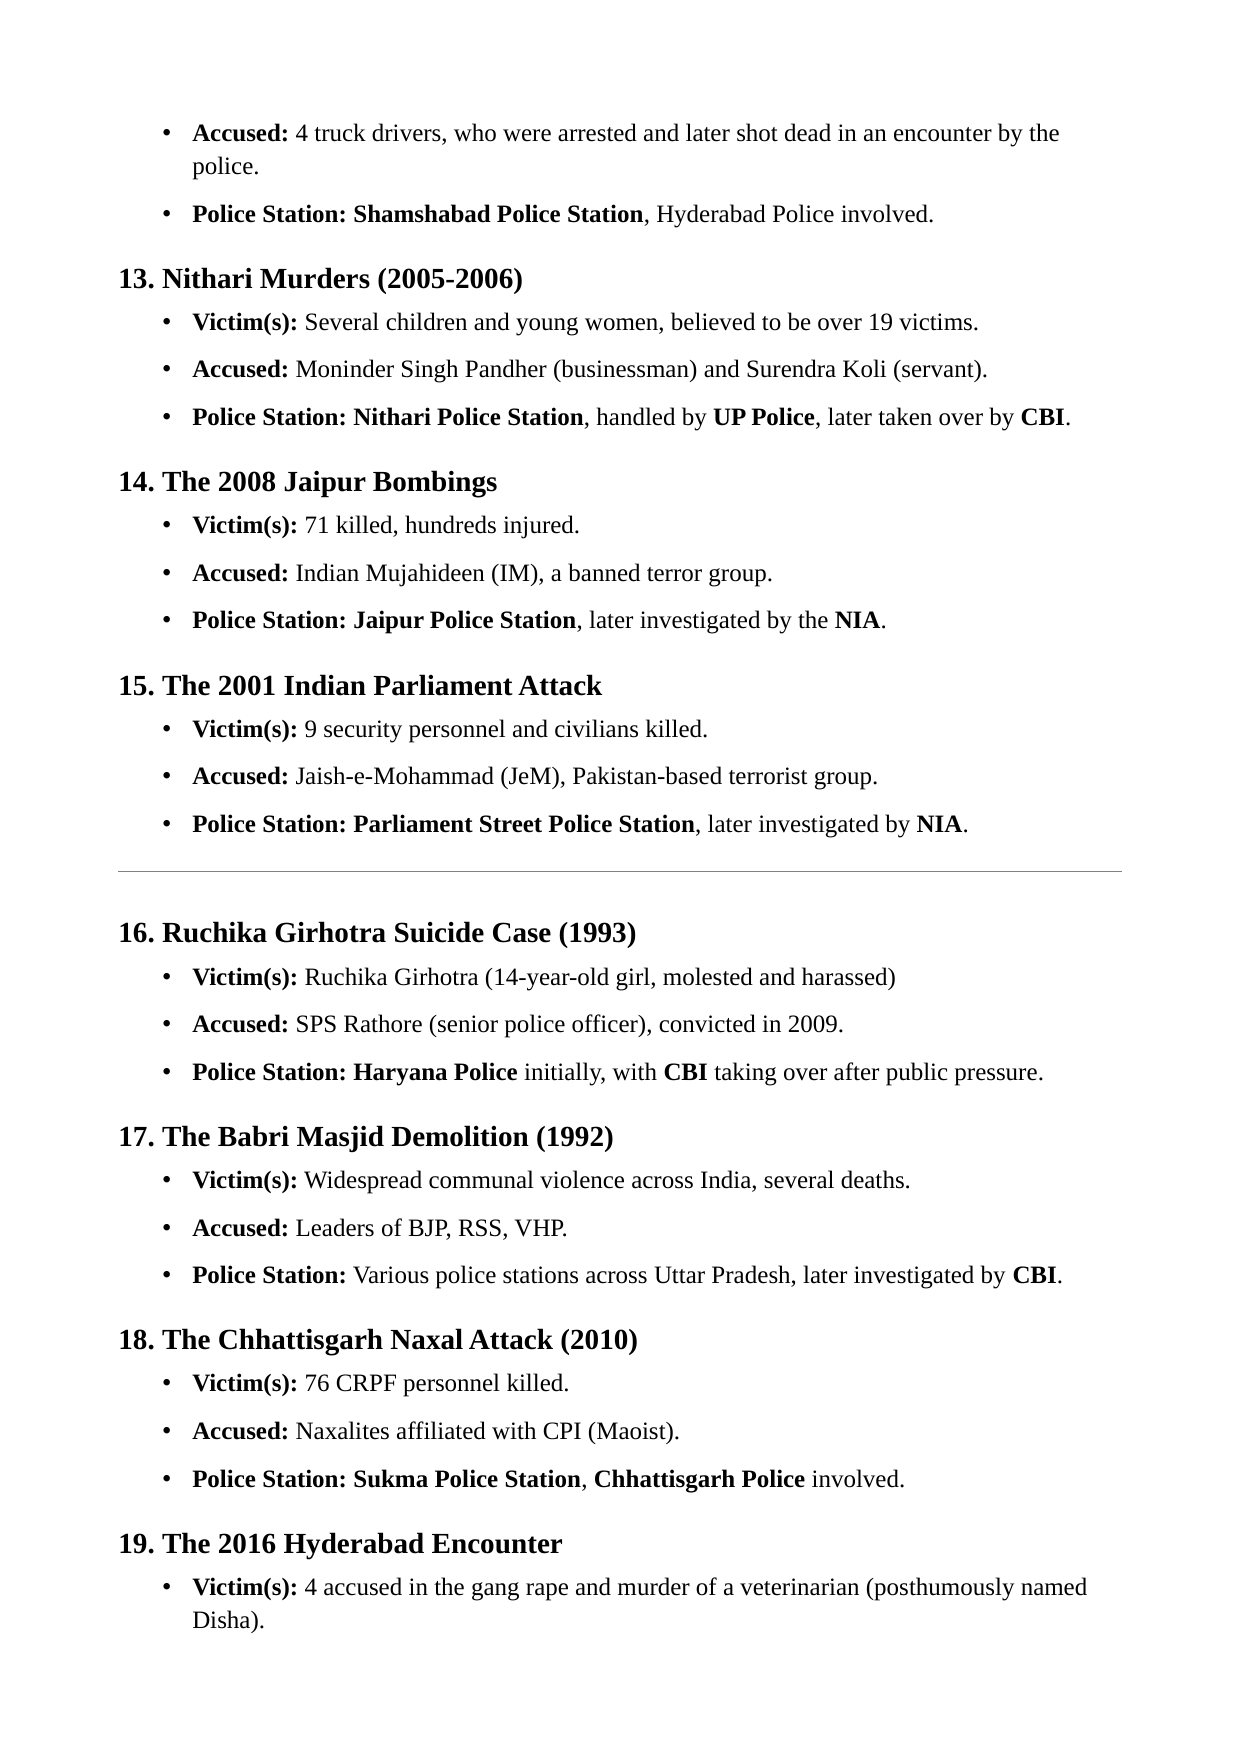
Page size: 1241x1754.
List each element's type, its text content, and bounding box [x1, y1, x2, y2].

list Victim(s): 9 security personnel and civilians killed. [162, 714, 1122, 743]
list Accused: SPS Rathore (senior police officer), convicted in 2009. [162, 1009, 1122, 1038]
list Police Station: Jaipur Police Station, later investigated by the NIA. [162, 606, 1122, 634]
list Accused: Indian Mujahideen (IM), a banned terror group. [162, 558, 1122, 587]
subtitle 16. Ruchika Girhotra Suicide Case (1993) [118, 916, 1122, 949]
list Accused: 4 truck drivers, who were arrested and later shot dead in an encounter by the police. [162, 118, 1122, 180]
list Accused: Moninder Singh Pandher (businessman) and Surendra Koli (servant). [162, 354, 1122, 383]
subtitle 19. The 2016 Hyderabad Encounter [118, 1526, 1122, 1559]
list Police Station: Nithari Police Station, handled by UP Police, later taken over by CBI. [162, 402, 1122, 431]
list Victim(s): Several children and young women, believed to be over 19 victims. [162, 307, 1122, 336]
list Police Station: Shamshabad Police Station, Hyderabad Police involved. [162, 199, 1122, 227]
subtitle 15. The 2001 Indian Parliament Attack [118, 668, 1122, 701]
list Police Station: Various police stations across Uttar Pradesh, later investigated by CBI. [162, 1260, 1122, 1289]
list Victim(s): 71 killed, hundreds injured. [162, 510, 1122, 539]
subtitle 17. The Babri Masjid Demolition (1992) [118, 1119, 1122, 1152]
list Accused: Leaders of BJP, RSS, VHP. [162, 1213, 1122, 1241]
list Victim(s): 4 accused in the gang rape and murder of a veterinarian (posthumously named Disha). [162, 1572, 1122, 1634]
list Accused: Naxalites affiliated with CPI (Maoist). [162, 1416, 1122, 1445]
list Victim(s): Ruchika Girhotra (14-year-old girl, molested and harassed) [162, 962, 1122, 990]
list Police Station: Haryana Police initially, with CBI taking over after public pressure. [162, 1057, 1122, 1086]
list Victim(s): 76 CRPF personnel killed. [162, 1368, 1122, 1397]
list Police Station: Sukma Police Station, Chhattisgarh Police involved. [162, 1464, 1122, 1492]
list Police Station: Parliament Street Police Station, later investigated by NIA. [162, 809, 1122, 838]
subtitle 18. The Chhattisgarh Naxal Attack (2010) [118, 1322, 1122, 1356]
list Accused: Jaish-e-Mohammad (JeM), Pakistan-based terrorist group. [162, 761, 1122, 790]
list Victim(s): Widespread communal violence across India, several deaths. [162, 1165, 1122, 1194]
subtitle 13. Nithari Murders (2005-2006) [118, 261, 1122, 294]
subtitle 14. The 2008 Jaipur Bombings [118, 464, 1122, 498]
